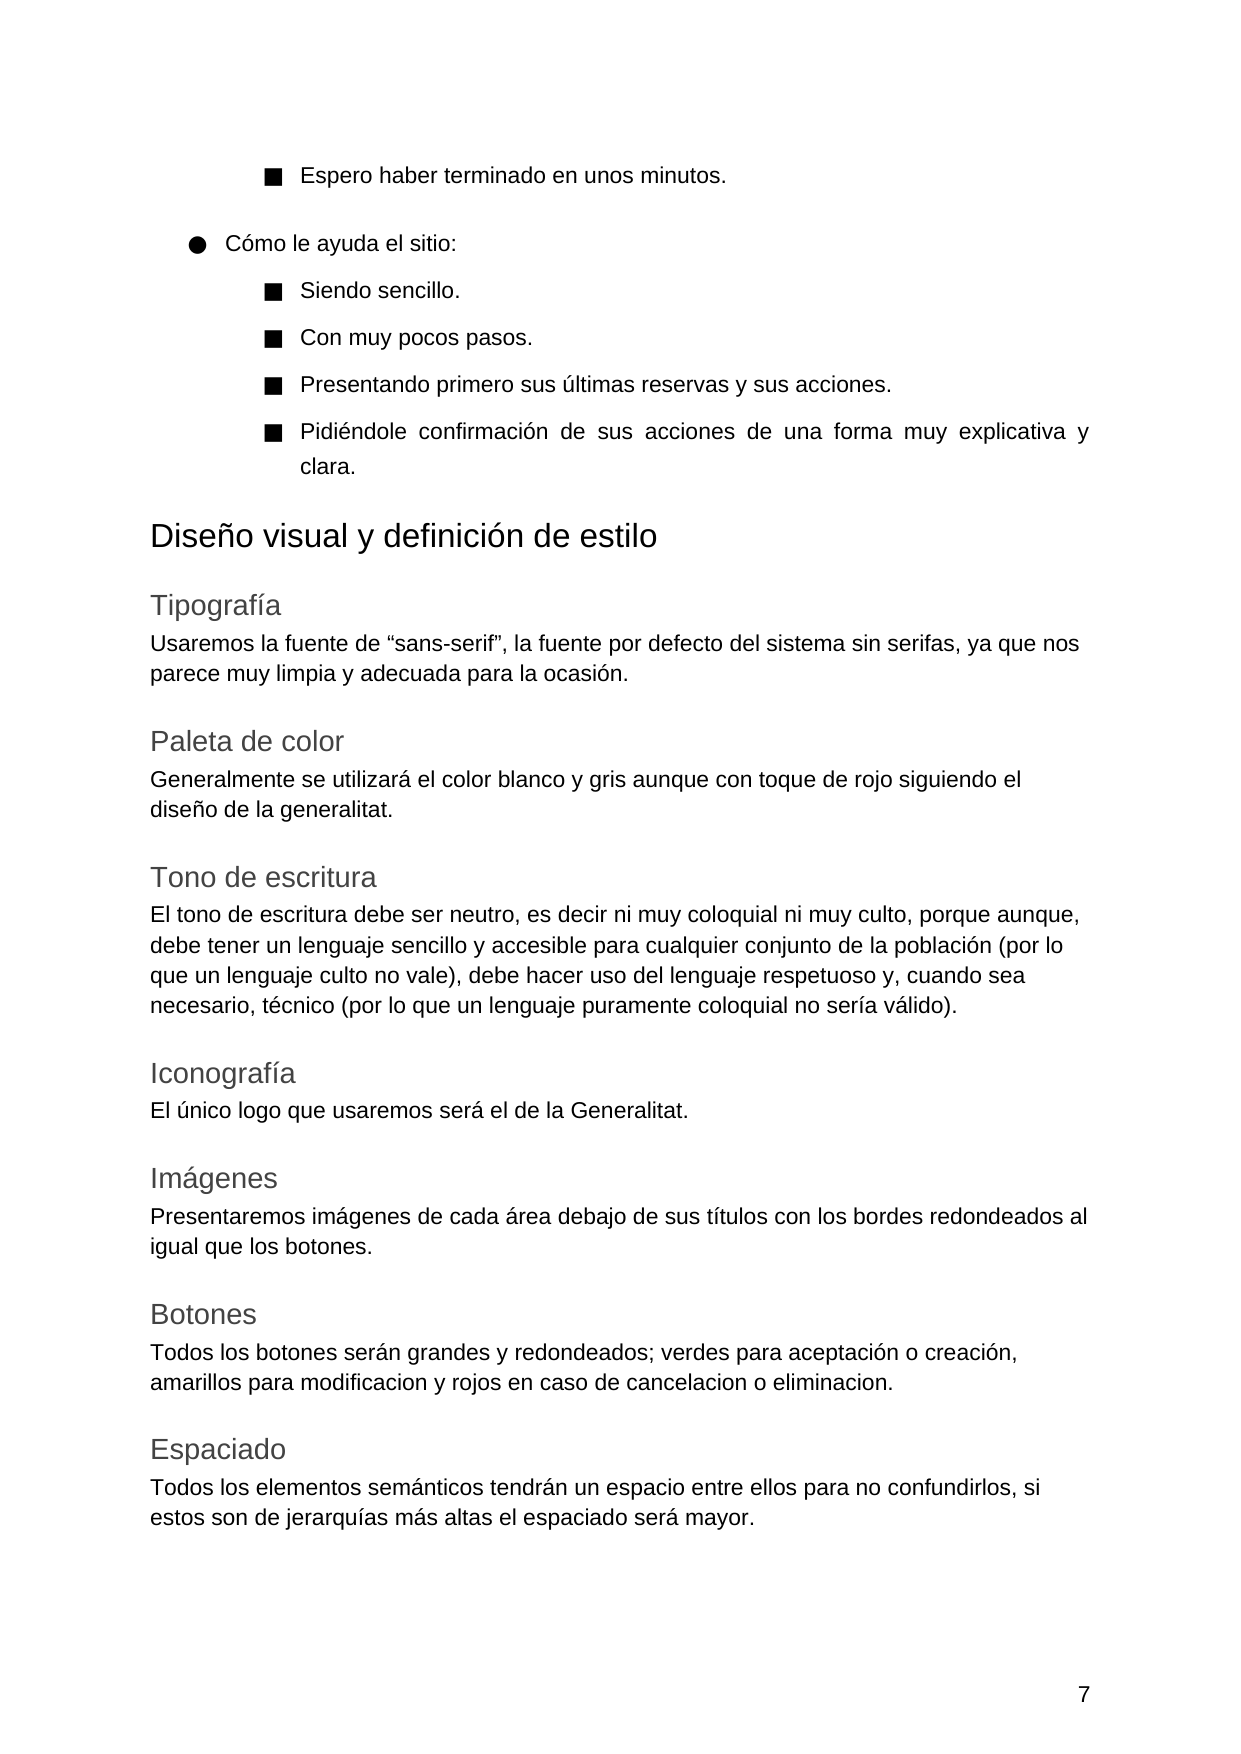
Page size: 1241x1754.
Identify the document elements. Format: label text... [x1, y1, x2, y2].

subtitle Paleta de color [150, 724, 1090, 757]
subtitle Botones [150, 1297, 1090, 1330]
text El tono de escritura debe ser neutro, es decir ni muy coloquial ni muy culto, porque aunque, debe tener un lenguaje sencillo y accesible para cualquier conjunto de la población (por lo que un lenguaje culto no vale), debe hacer uso del lenguaje respetuoso y, cuando sea necesario, técnico (por lo que un lenguaje puramente coloquial no sería válido). [150, 901, 1090, 1018]
subtitle Imágenes [150, 1161, 1090, 1194]
subtitle Iconografía [150, 1056, 1090, 1089]
list Siendo sencillo. [262, 265, 1090, 312]
list Cómo le ayuda el sitio: [187, 218, 1090, 265]
list Con muy pocos pasos. [262, 312, 1090, 359]
list Presentando primero sus últimas reservas y sus acciones. [262, 359, 1090, 406]
text Todos los elementos semánticos tendrán un espacio entre ellos para no confundirlos, si estos son de jerarquías más altas el espaciado será mayor. [150, 1474, 1090, 1531]
subtitle Tipografía [150, 588, 1090, 622]
list Espero haber terminado en unos minutos. [262, 150, 1090, 197]
text El único logo que usaremos será el de la Generalitat. [150, 1097, 1090, 1124]
subtitle Diseño visual y definición de estilo [150, 517, 1090, 555]
text Todos los botones serán grandes y redondeados; verdes para aceptación o creación, amarillos para modificacion y rojos en caso de cancelacion o eliminacion. [150, 1338, 1090, 1395]
subtitle Espaciado [150, 1432, 1090, 1466]
text Presentaremos imágenes de cada área debajo de sus títulos con los bordes redondeados al igual que los botones. [150, 1203, 1090, 1259]
text Generalmente se utilizará el color blanco y gris aunque con toque de rojo siguiendo el diseño de la generalitat. [150, 766, 1090, 822]
list Pidiéndole confirmación de sus acciones de una forma muy explicativa y clara. [262, 406, 1090, 479]
subtitle Tono de escritura [150, 859, 1090, 893]
text Usaremos la fuente de “sans-serif”, la fuente por defecto del sistema sin serifas, ya que nos parece muy limpia y adecuada para la ocasión. [150, 630, 1090, 687]
